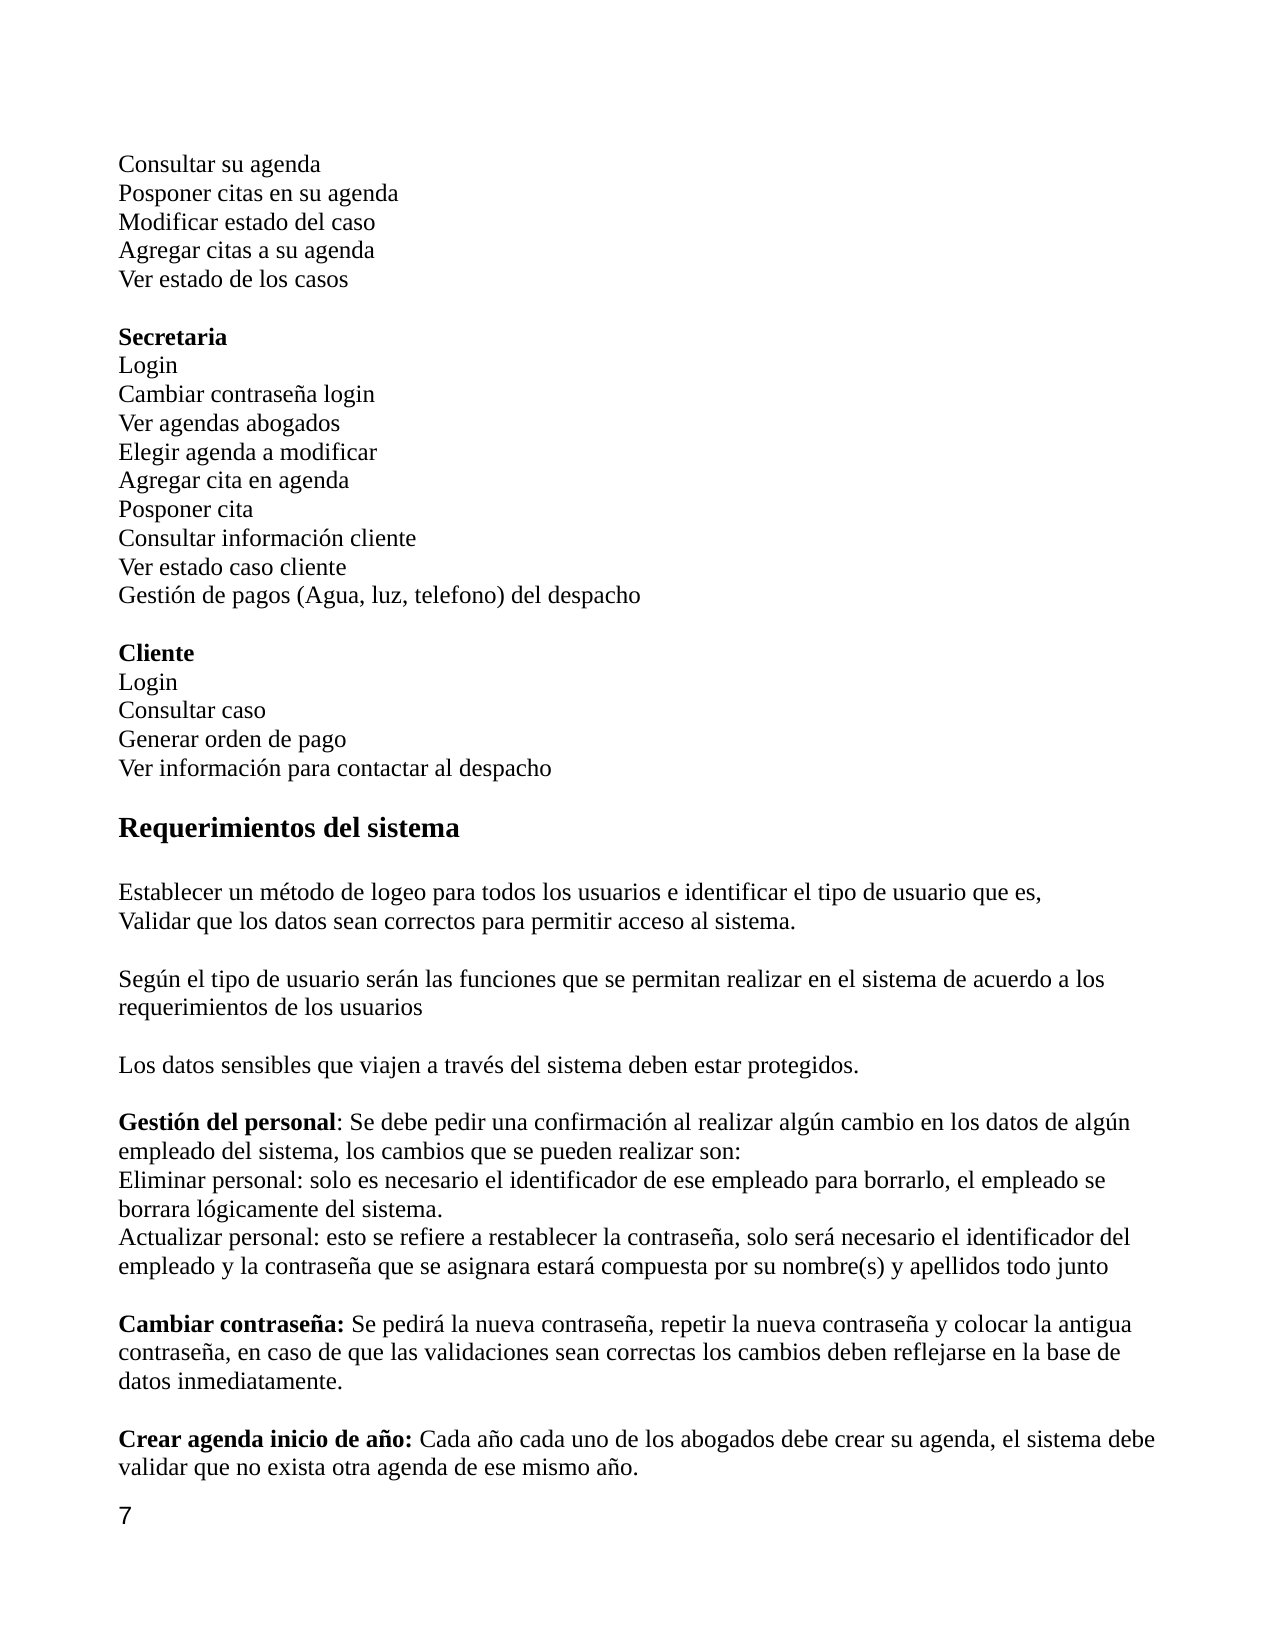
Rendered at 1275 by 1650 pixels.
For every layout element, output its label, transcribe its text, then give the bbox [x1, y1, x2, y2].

text Establecer un método de logeo para todos los usuarios e identificar el tipo de usuario que es, [118, 877, 1157, 906]
text Ver estado de los casos [118, 264, 1157, 293]
text Ver agendas abogados [118, 408, 1157, 437]
text Elegir agenda a modificar [118, 437, 1157, 465]
text Agregar cita en agenda [118, 465, 1157, 494]
text Cambiar contraseña login [118, 379, 1157, 408]
text Requerimientos del sistema [118, 810, 1157, 844]
text Gestión del personal: Se debe pedir una confirmación al realizar algún cambio en los datos de algún empleado del sistema, los cambios que se pueden realizar son: [118, 1107, 1157, 1165]
text Modificar estado del caso [118, 207, 1157, 235]
text Login [118, 350, 1157, 379]
text Posponer citas en su agenda [118, 178, 1157, 207]
text Gestión de pagos (Agua, luz, telefono) del despacho [118, 580, 1157, 609]
text Login [118, 667, 1157, 695]
text Consultar su agenda [118, 149, 1157, 178]
text Posponer cita [118, 494, 1157, 523]
text Consultar caso [118, 695, 1157, 724]
text Según el tipo de usuario serán las funciones que se permitan realizar en el sistema de acuerdo a los requerimientos de los usuarios [118, 964, 1157, 1021]
text Generar orden de pago [118, 724, 1157, 753]
text Los datos sensibles que viajen a través del sistema deben estar protegidos. [118, 1050, 1157, 1079]
text Cliente [118, 638, 1157, 667]
text Consultar información cliente [118, 523, 1157, 552]
text Actualizar personal: esto se refiere a restablecer la contraseña, solo será necesario el identificador del empleado y la contraseña que se asignara estará compuesta por su nombre(s) y apellidos todo junto [118, 1222, 1157, 1280]
text Cambiar contraseña: Se pedirá la nueva contraseña, repetir la nueva contraseña y colocar la antigua contraseña, en caso de que las validaciones sean correctas los cambios deben reflejarse en la base de datos inmediatamente. [118, 1309, 1157, 1395]
text Ver estado caso cliente [118, 552, 1157, 580]
text Validar que los datos sean correctos para permitir acceso al sistema. [118, 906, 1157, 935]
text Crear agenda inicio de año: Cada año cada uno de los abogados debe crear su agenda, el sistema debe validar que no exista otra agenda de ese mismo año. [118, 1424, 1157, 1481]
text Secretaria [118, 322, 1157, 350]
text Eliminar personal: solo es necesario el identificador de ese empleado para borrarlo, el empleado se borrara lógicamente del sistema. [118, 1165, 1157, 1222]
text Agregar citas a su agenda [118, 235, 1157, 264]
text Ver información para contactar al despacho [118, 753, 1157, 782]
